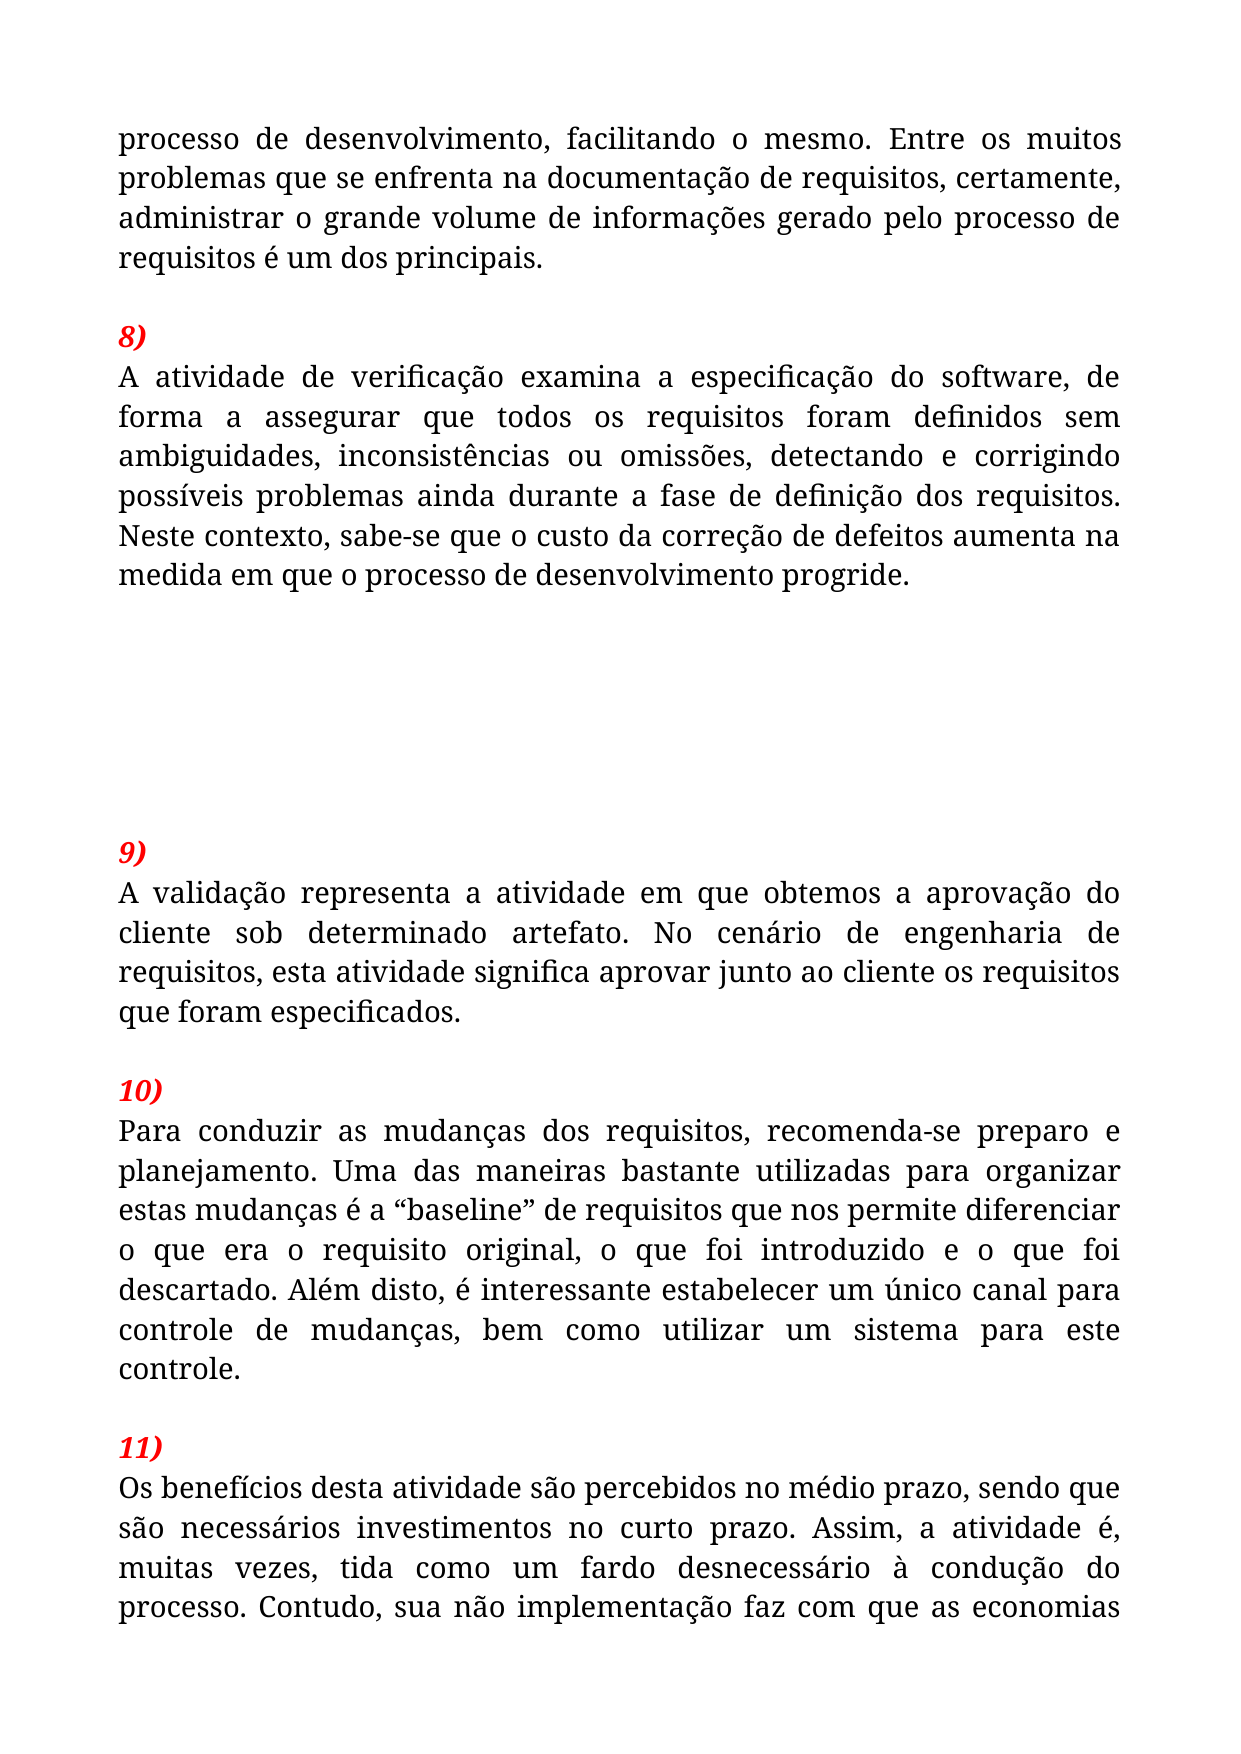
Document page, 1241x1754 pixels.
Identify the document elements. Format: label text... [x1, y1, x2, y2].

text Para conduzir as mudanças dos requisitos, recomenda-se preparo e planejamento. Uma das maneiras bastante utilizadas para organizar estas mudanças é a “baseline” de requisitos que nos permite diferenciar o que era o requisito original, o que foi introduzido e o que foi descartado. Além disto, é interessante estabelecer um único canal para controle de mudanças, bem como utilizar um sistema para este controle. [118, 1110, 1122, 1388]
text 8) [118, 317, 1122, 356]
text Os benefícios desta atividade são percebidos no médio prazo, sendo que são necessários investimentos no curto prazo. Assim, a atividade é, muitas vezes, tida como um fardo desnecessário à condução do processo. Contudo, sua não implementação faz com que as economias [118, 1467, 1122, 1626]
text 11) [118, 1428, 1122, 1467]
text 10) [118, 1071, 1122, 1110]
text 9) [118, 832, 1122, 872]
text processo de desenvolvimento, facilitando o mesmo. Entre os muitos problemas que se enfrenta na documentação de requisitos, certamente, administrar o grande volume de informações gerado pelo processo de requisitos é um dos principais. [118, 118, 1122, 277]
text A validação representa a atividade em que obtemos a aprovação do cliente sob determinado artefato. No cenário de engenharia de requisitos, esta atividade significa aprovar junto ao cliente os requisitos que foram especificados. [118, 872, 1122, 1031]
text A atividade de verificação examina a especificação do software, de forma a assegurar que todos os requisitos foram definidos sem ambiguidades, inconsistências ou omissões, detectando e corrigindo possíveis problemas ainda durante a fase de definição dos requisitos. Neste contexto, sabe-se que o custo da correção de defeitos aumenta na medida em que o processo de desenvolvimento progride. [118, 356, 1122, 594]
